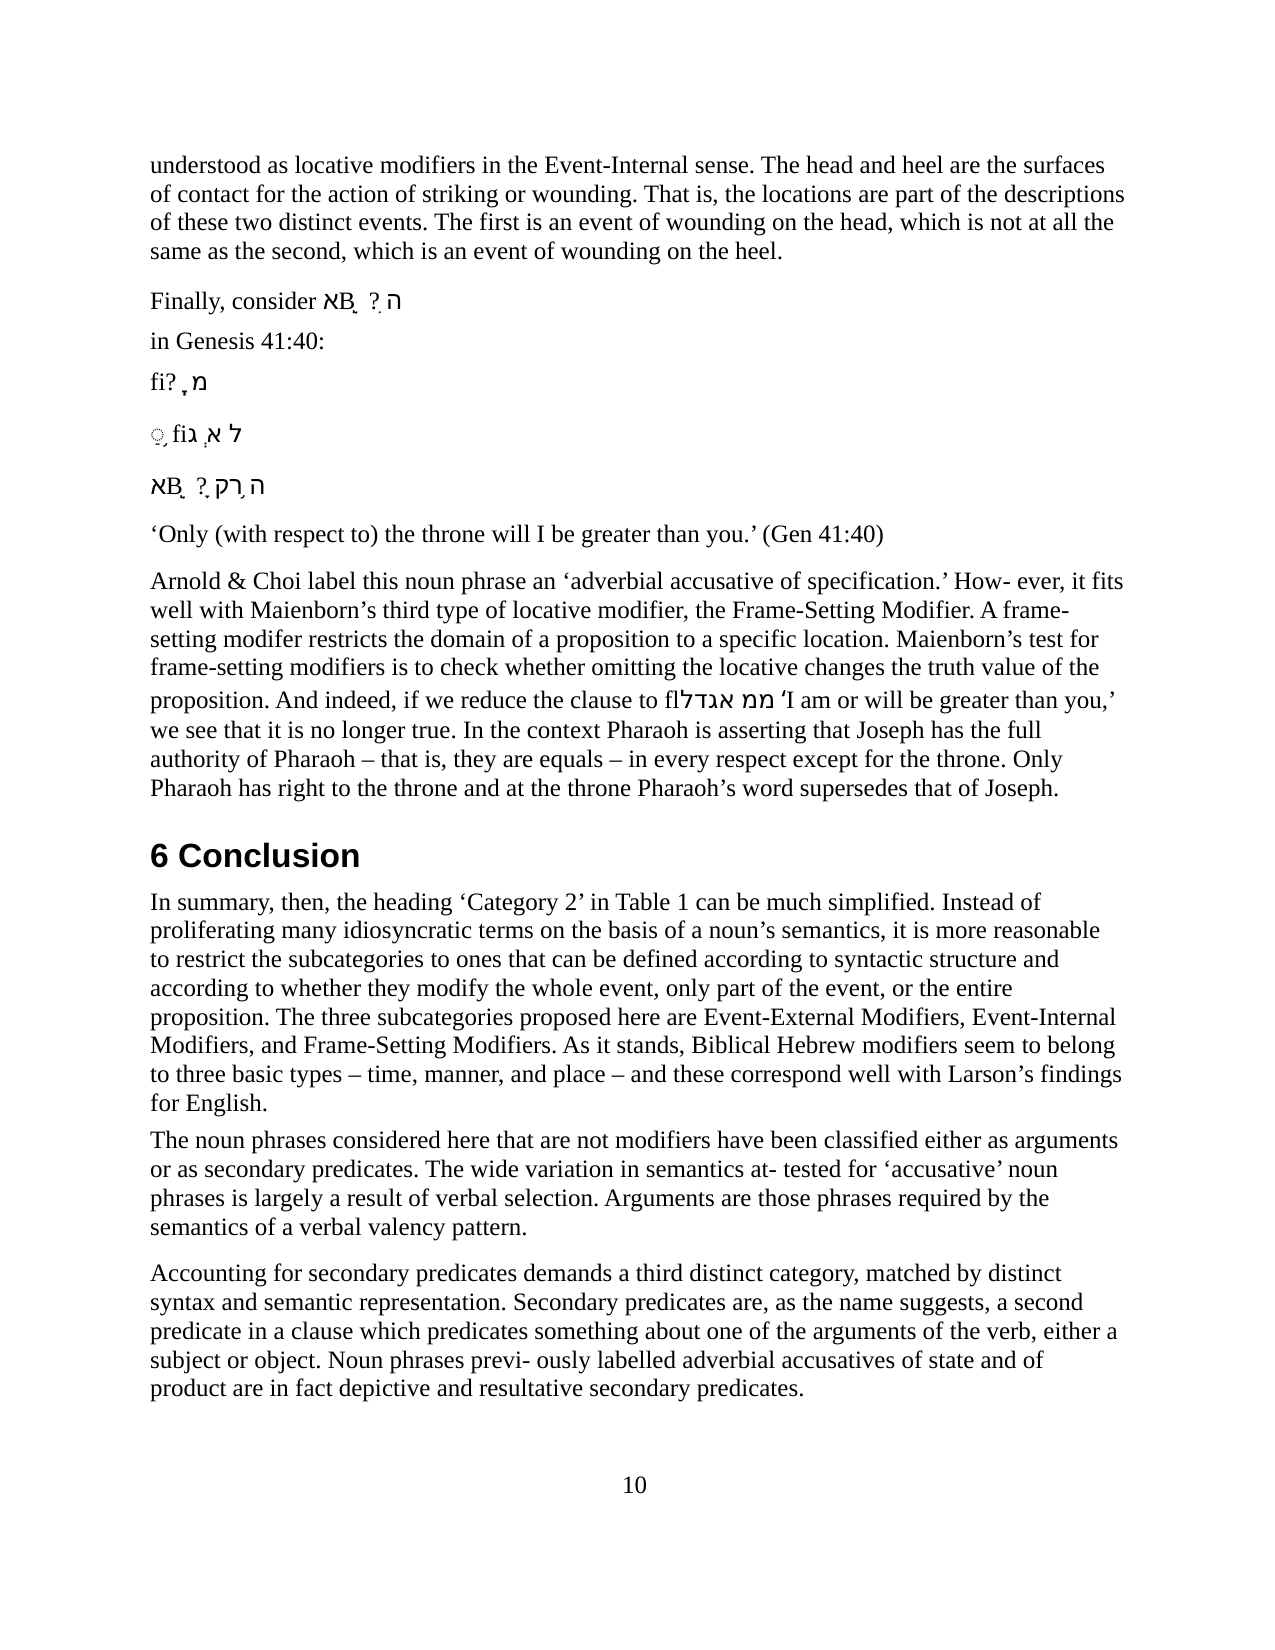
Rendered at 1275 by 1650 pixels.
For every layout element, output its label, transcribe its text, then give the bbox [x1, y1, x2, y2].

text understood as locative modifiers in the Event-Internal sense. The head and heel are the surfaces of contact for the action of striking or wounding. That is, the locations are part of the descriptions of these two distinct events. The first is an event of wounding on the head, which is not at all the same as the second, which is an event of wounding on the heel. [150, 150, 1125, 265]
text ‘Only (with respect to) the throne will I be greater than you.’ (Gen 41:40) [150, 519, 1125, 548]
text The noun phrases considered here that are not modifiers have been classified either as arguments or as secondary predicates. The wide variation in semantics at- tested for ‘accusative’ noun phrases is largely a result of verbal selection. Arguments are those phrases required by the semantics of a verbal valency pattern. [150, 1126, 1125, 1241]
text אB֖ ֵ ?ִ ַה ֥רק [150, 468, 1125, 502]
text Arnold & Choi label this noun phrase an ‘adverbial accusative of specification.’ How- ever, it fits well with Maienborn’s third type of locative modifier, the Frame-Setting Modifier. A frame-setting modifer restricts the domain of a proposition to a specific location. Maienborn’s test for frame-setting modifiers is to check whether omitting the locative changes the truth value of the proposition. And indeed, if we reduce the clause to flממ אגדל ‘I am or will be greater than you,’ we see that it is no longer true. In the context Pharaoh is asserting that Joseph has the full authority of Pharaoh – that is, they are equals – in every respect except for the throne. Only Pharaoh has right to the throne and at the throne Pharaoh’s word supersedes that of Joseph. [150, 566, 1125, 802]
text Accounting for secondary predicates demands a third distinct category, matched by distinct syntax and semantic representation. Secondary predicates are, as the name suggests, a second predicate in a clause which predicates something about one of the arguments of the verb, either a subject or object. Noun phrases previ- ously labelled adverbial accusatives of state and of product are in fact depictive and resultative secondary predicates. [150, 1258, 1125, 1402]
text fi?ֽ ֶ מ [150, 364, 1125, 398]
text Finally, consider אB֖ ֵ ?ִ ה [150, 283, 1125, 317]
subtitle 6 Conclusion [150, 836, 1125, 874]
text in Genesis 41:40: [150, 326, 1125, 355]
text ַ ֥fiל א ְג [150, 416, 1125, 450]
text In summary, then, the heading ‘Category 2’ in Table 1 can be much simplified. Instead of proliferating many idiosyncratic terms on the basis of a noun’s semantics, it is more reasonable to restrict the subcategories to ones that can be defined according to syntactic structure and according to whether they modify the whole event, only part of the event, or the entire proposition. The three subcategories proposed here are Event-External Modifiers, Event-Internal Modifiers, and Frame-Setting Modifiers. As it stands, Biblical Hebrew modifiers seem to belong to three basic types – time, manner, and place – and these correspond well with Larson’s findings for English. [150, 887, 1125, 1117]
